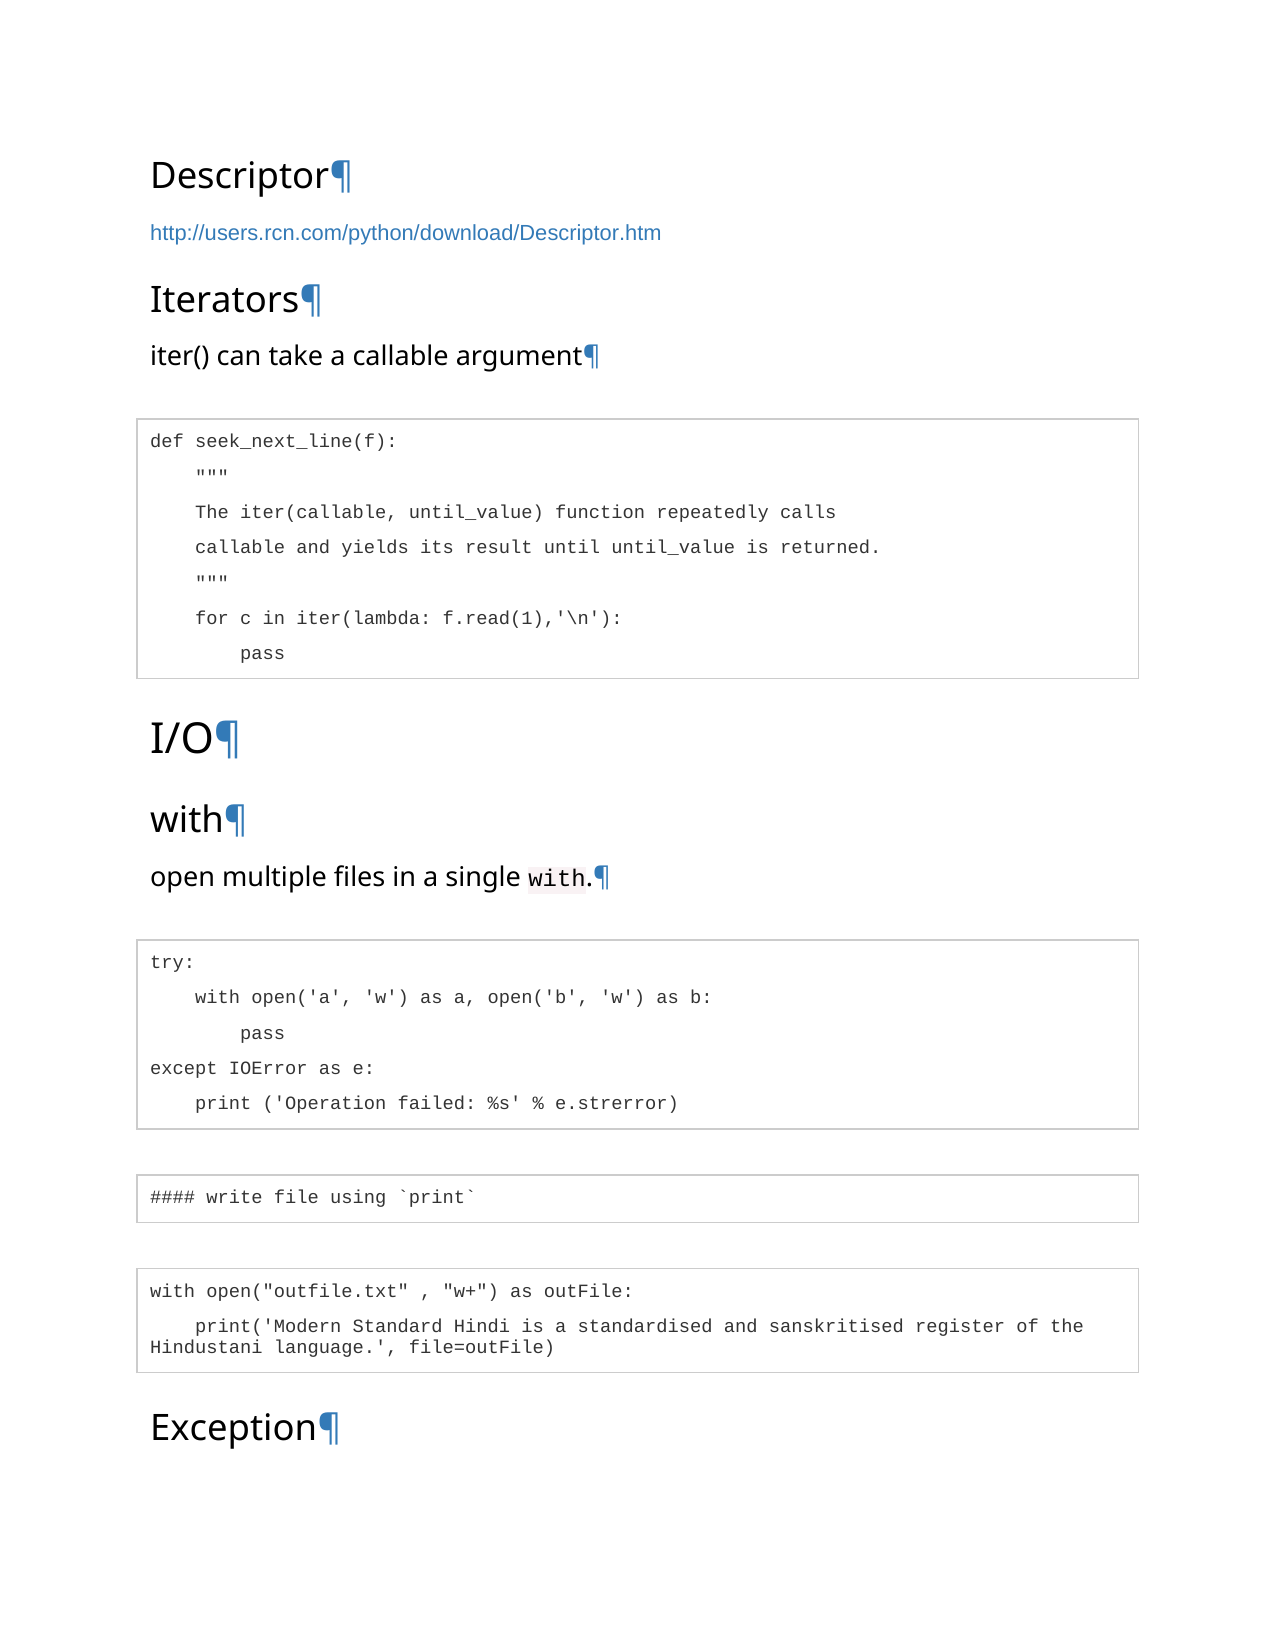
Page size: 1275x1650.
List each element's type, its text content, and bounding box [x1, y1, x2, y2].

subtitle Iterators¶ [150, 273, 1125, 323]
text except IOError as e: [138, 1045, 1138, 1080]
text with open("outfile.txt" , "w+") as outFile: [138, 1269, 1138, 1303]
subtitle Descriptor¶ [150, 150, 1125, 200]
subtitle iter() can take a callable argument¶ [150, 337, 1125, 374]
subtitle open multiple files in a single with.¶ [150, 858, 1125, 894]
text print ('Operation failed: %s' % e.strerror) [138, 1080, 1138, 1128]
text """ [138, 453, 1138, 489]
text with open('a', 'w') as a, open('b', 'w') as b: [138, 974, 1138, 1009]
text try: [138, 941, 1138, 974]
text print('Modern Standard Hindi is a standardised and sanskritised register of the Hindustani language.', file=outFile) [138, 1303, 1138, 1372]
text pass [138, 1009, 1138, 1045]
subtitle with¶ [150, 794, 1125, 843]
text callable and yields its result until until_value is returned. [138, 524, 1138, 559]
text pass [138, 630, 1138, 678]
text http://users.rcn.com/python/download/Descriptor.htm [150, 214, 1125, 245]
text The iter(callable, until_value) function repeatedly calls [138, 489, 1138, 524]
text #### write file using `print` [138, 1176, 1138, 1222]
text """ [138, 559, 1138, 595]
subtitle I/O¶ [150, 707, 1125, 766]
text def seek_next_line(f): [138, 420, 1138, 453]
text for c in iter(lambda: f.read(1),'\n'): [138, 595, 1138, 630]
subtitle Exception¶ [150, 1402, 1125, 1451]
